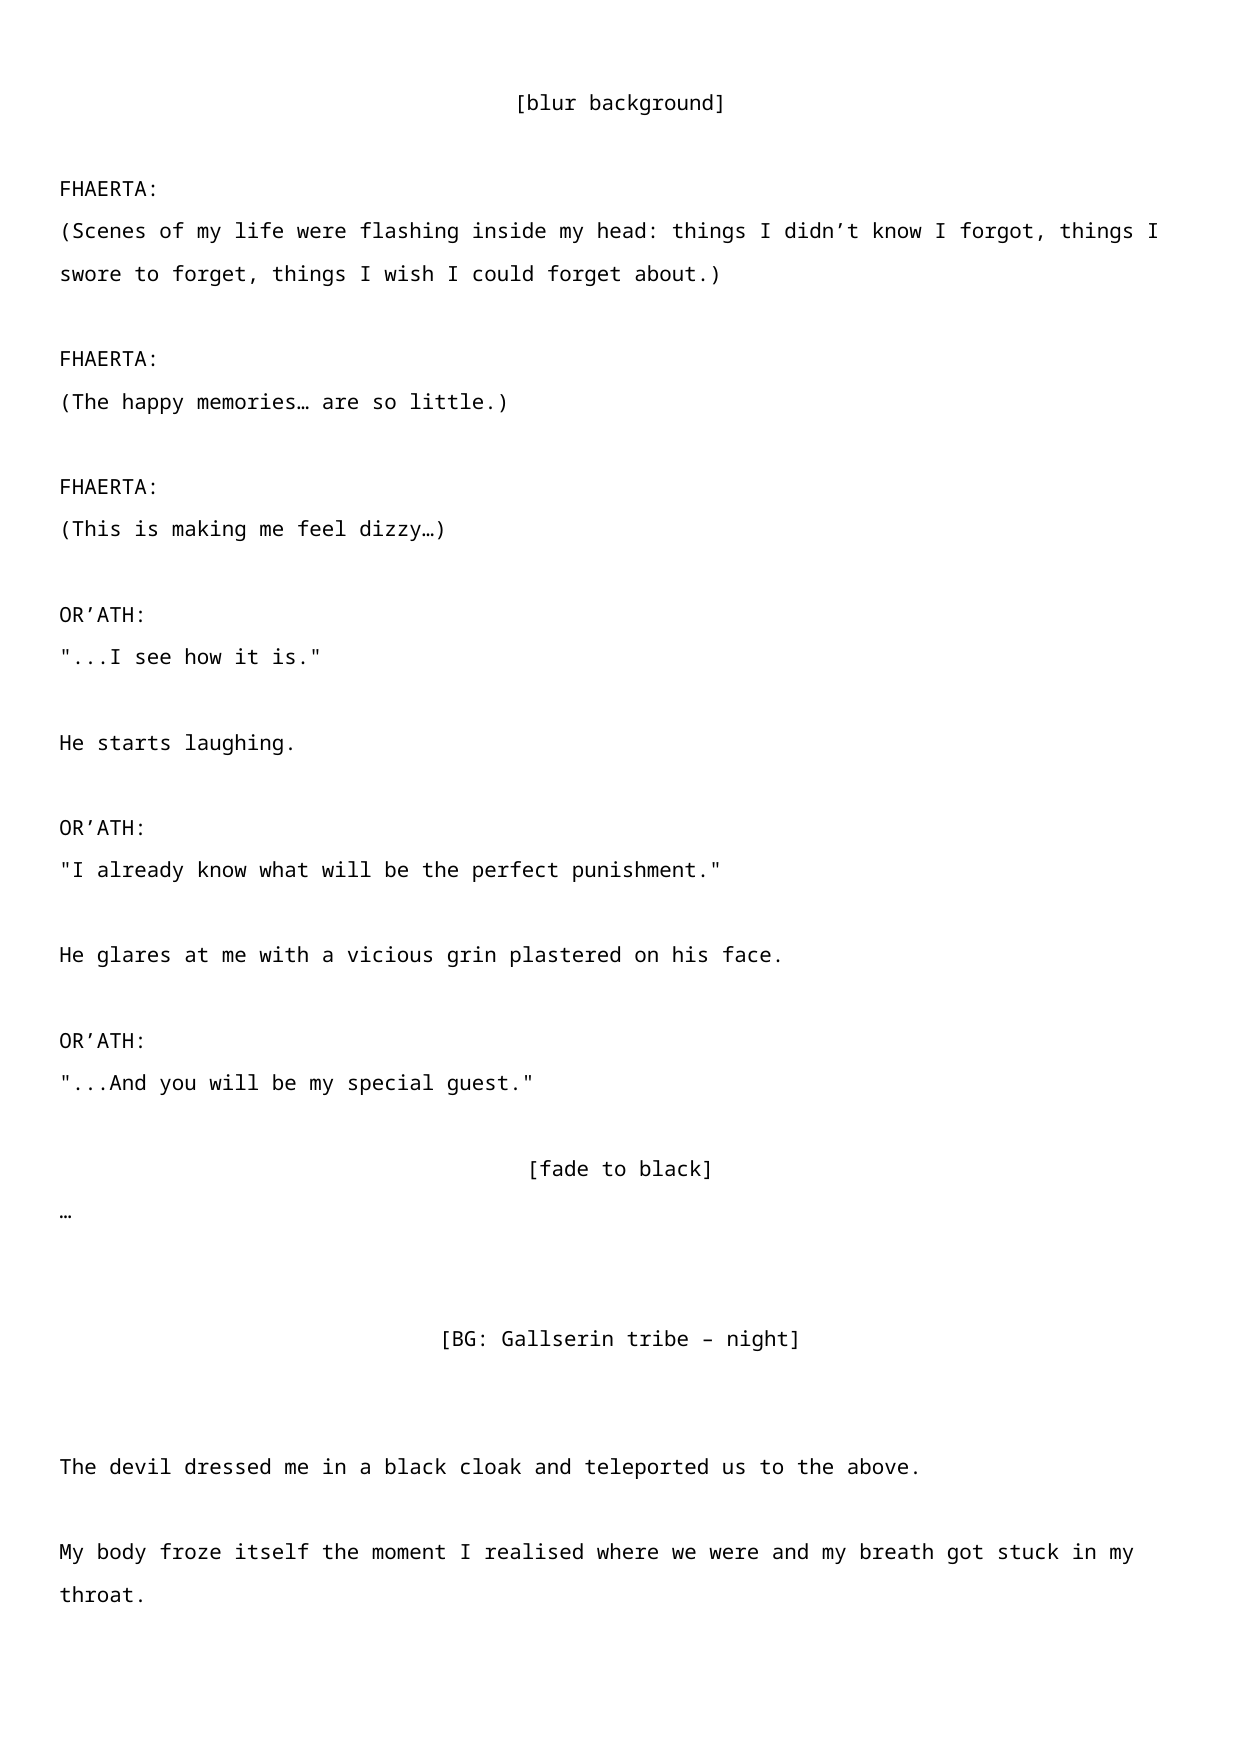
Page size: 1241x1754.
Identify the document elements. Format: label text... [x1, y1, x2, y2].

text "I already know what will be the perfect punishment." [59, 855, 1181, 884]
text [blur background] [59, 88, 1181, 117]
text OR’ATH: [59, 600, 1181, 628]
text FHAERTA: [59, 344, 1181, 373]
text The devil dressed me in a black cloak and teleported us to the above. [59, 1452, 1181, 1480]
text … [59, 1196, 1181, 1225]
text He glares at me with a vicious grin plastered on his face. [59, 941, 1181, 969]
text (The happy memories… are so little.) [59, 387, 1181, 415]
text (Scenes of my life were flashing inside my head: things I didn’t know I forgot, things I swore to forget, things I wish I could forget about.) [59, 216, 1181, 287]
text He starts laughing. [59, 728, 1181, 756]
text FHAERTA: [59, 174, 1181, 202]
text (This is making me feel dizzy…) [59, 514, 1181, 543]
text [fade to black] [59, 1154, 1181, 1182]
text OR’ATH: [59, 1026, 1181, 1054]
text "...I see how it is." [59, 642, 1181, 671]
text My body froze itself the moment I realised where we were and my breath got stuck in my throat. [59, 1537, 1181, 1608]
text FHAERTA: [59, 472, 1181, 500]
text [BG: Gallserin tribe – night] [59, 1324, 1181, 1352]
text "...And you will be my special guest." [59, 1068, 1181, 1097]
text OR’ATH: [59, 813, 1181, 841]
